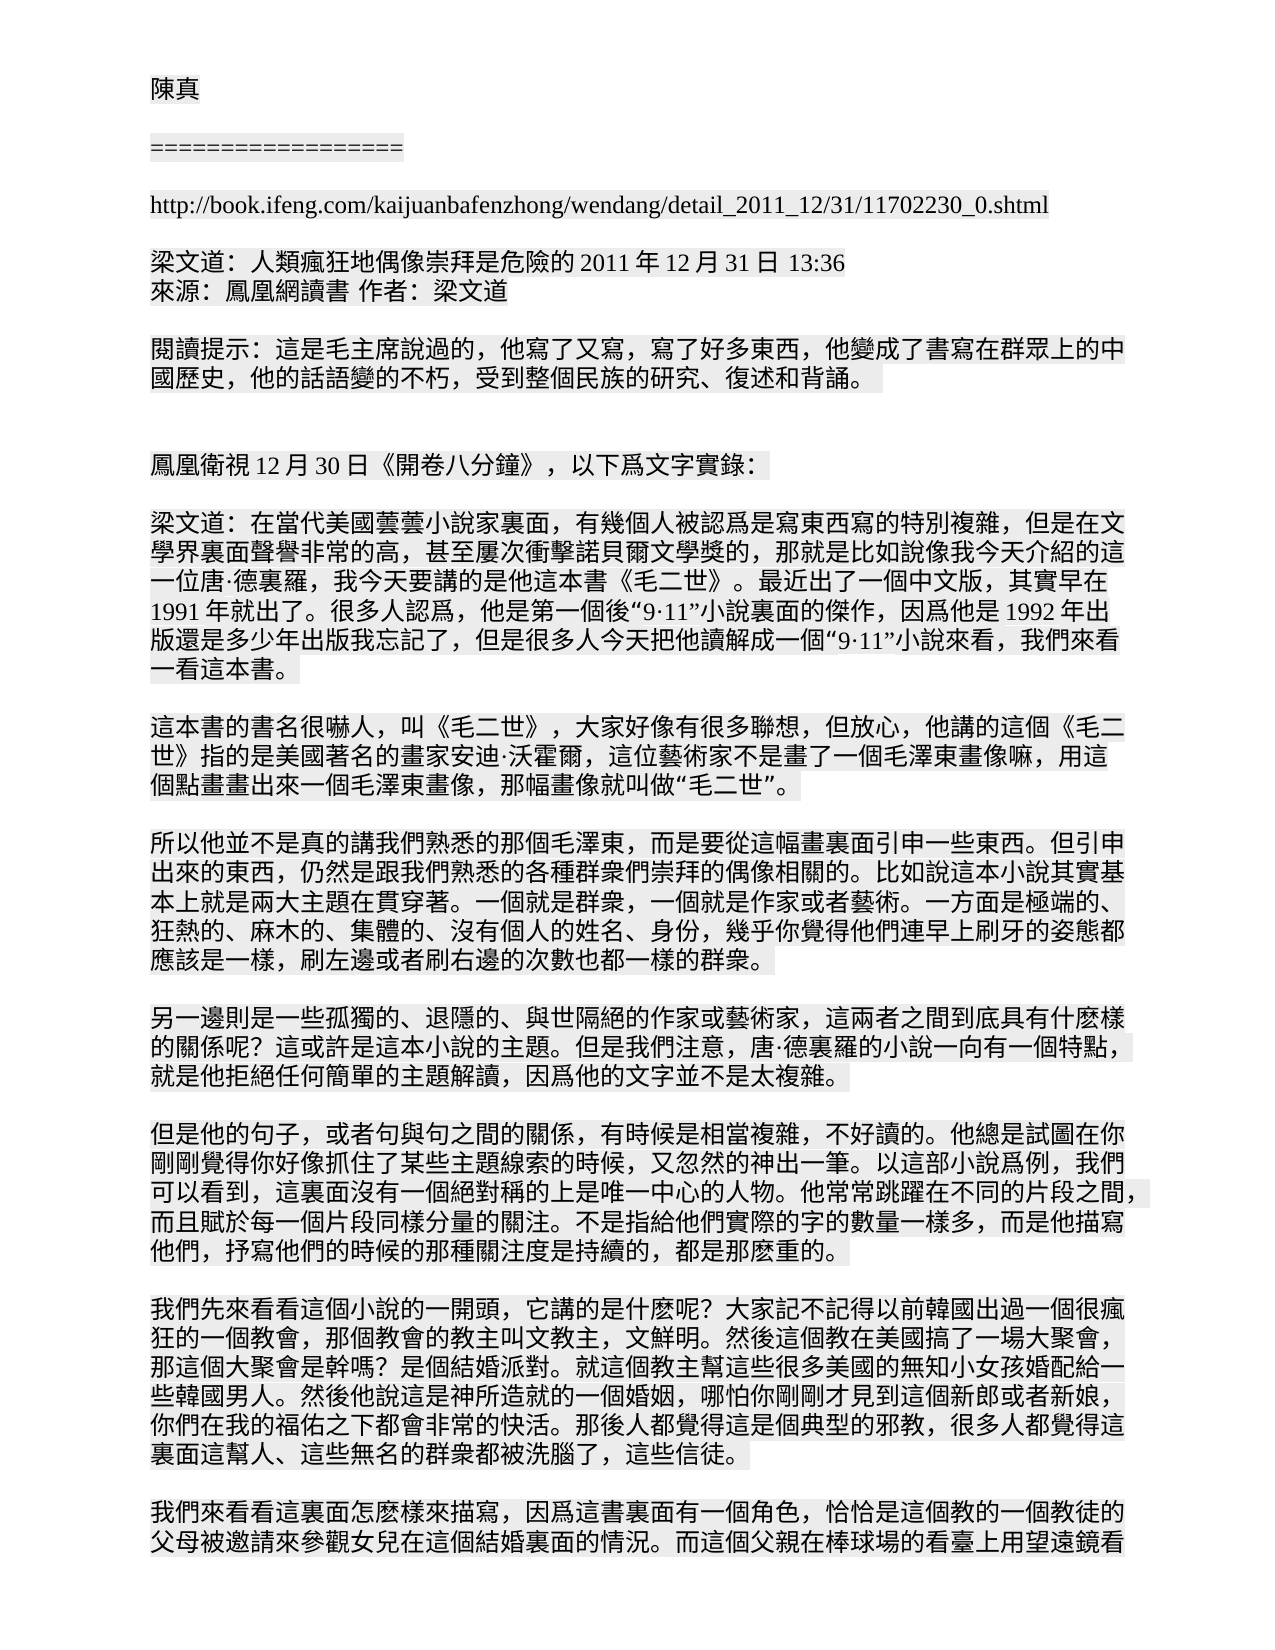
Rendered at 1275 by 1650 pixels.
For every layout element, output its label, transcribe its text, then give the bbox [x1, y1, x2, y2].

text 前幾天準備關電視時,隨手轉到鳳凰,查看我要錄的北韓問題有無成功錄到,剛好當時在播梁文道的 "開卷八分鐘",很巧,當我轉過去的那一瞬間,我聽到Salinger(沙林傑),於是就繼續聽了下去,梁文道是這樣說的: ***這本書裏面有一個主角，就是一個這樣的作家，這個作家叫比爾。他的日子就有點像《麥田捕手》那個作者沙林傑一樣，隱居，大家都覺得神秘消失掉的作家。 而他最後果然也因爲一場意外真的消失了，那這個作家爲什麽要消失，爲什麽要躲藏？很簡單，這是因爲他相信，作家本來在社會上有意義，是因爲作家、文學、藝術對人的心靈來講是危險的。 但是現在人們不再需要這種危險，因爲我們有更大的危險，就是來自群衆的危險。我們的電視新聞每天讓我們看到各式各樣的恐怖襲擊，以及襲擊之後的盲目的群衆。在這個年代，這樣的群衆跟這樣的作家，或者這樣的對作家的信念，它難道不是矛盾的嗎？難道作家或文學最後不總是應該失敗的嗎？--梁文道**** 梁文道在講的是Don DeLillo的小說 Mao II(毛二世). 我要說的不是這書或這作家,而是想說一種老早就從這個島上徹底消失(或者應該說根本不曾存在)的東西,或許可以給它一個名字叫 "微妙". 取而代之的是粗暴俗濫,下三濫那個濫,爆奶暴紅暴夯那些爆爆爆. 我看底下這些敘述,感覺就好像在罵台灣人似的,特別是那些愛台灣的,就像這小說裏寫的: “他想，他們是一個國度，由一些簡單的線條組合而成，是一個以親信作爲燃料的共同體。他們說的是一種殘缺的語言，由一組現成的詞語和一些空洞的重復所構成。對他們來說，所有已知事物的總和都可以歸結爲幾條簡單的公式，而他們會把這些公式抄錄、記誦和傳遞下去。這是一出由活人演出的機械化大戲，一想到成千上萬的人變成一件雕塑品，他就不寒而慄”。 一個沒有微妙可言,只有標準答案與各種口號標語的鬼島,我對島上這群人的選擇與將來其實毫無意見,那是他們的自由,我無話可說,我唯一想說的是別來惹我. 但這很難,因為你不可能生活在這樣的粗暴鬼島上卻能不受到它的打擾. 每天講來講去就是爆奶正妹暴紅暴夯暴他媽的這個那個,不想聽不想看都很難,實在很痛苦. 要不就是反覆講那幾個正確的詞,愛國愛鄉咱勇敢的台灣郎啥曉之類的. 這問題是如此嚴重,不知道各位為何能受得了? 小弟並非無趣之人,但就算要暴奶暴紅暴夯三爆也該爆得微妙一些動人一些不是嗎? 難道這樣粗暴亂爆,你的心靈真能得到慰藉與滿足? 陳真 ================== http://book.ifeng.com/kaijuanbafenzhong/wendang/detail_2011_12/31/11702230_0.shtml 梁文道：人類瘋狂地偶像崇拜是危險的2011年12月31日 13:36 來源：鳳凰網讀書 作者：梁文道 閱讀提示：這是毛主席說過的，他寫了又寫，寫了好多東西，他變成了書寫在群眾上的中國歷史，他的話語變的不朽，受到整個民族的研究、復述和背誦。 鳳凰衛視12月30日《開卷八分鐘》，以下爲文字實錄： 梁文道：在當代美國蕓蕓小說家裏面，有幾個人被認爲是寫東西寫的特別複雜，但是在文學界裏面聲譽非常的高，甚至屢次衝擊諾貝爾文學獎的，那就是比如說像我今天介紹的這一位唐·德裏羅，我今天要講的是他這本書《毛二世》。最近出了一個中文版，其實早在1991年就出了。很多人認爲，他是第一個後“9·11”小說裏面的傑作，因爲他是1992年出版還是多少年出版我忘記了，但是很多人今天把他讀解成一個“9·11”小說來看，我們來看一看這本書。 這本書的書名很嚇人，叫《毛二世》，大家好像有很多聯想，但放心，他講的這個《毛二世》指的是美國著名的畫家安迪·沃霍爾，這位藝術家不是畫了一個毛澤東畫像嘛，用這個點畫畫出來一個毛澤東畫像，那幅畫像就叫做“毛二世”。 所以他並不是真的講我們熟悉的那個毛澤東，而是要從這幅畫裏面引申一些東西。但引申出來的東西，仍然是跟我們熟悉的各種群衆們崇拜的偶像相關的。比如說這本小說其實基本上就是兩大主題在貫穿著。一個就是群衆，一個就是作家或者藝術。一方面是極端的、狂熱的、麻木的、集體的、沒有個人的姓名、身份，幾乎你覺得他們連早上刷牙的姿態都應該是一樣，刷左邊或者刷右邊的次數也都一樣的群衆。 另一邊則是一些孤獨的、退隱的、與世隔絕的作家或藝術家，這兩者之間到底具有什麽樣的關係呢？這或許是這本小說的主題。但是我們注意，唐·德裏羅的小說一向有一個特點，就是他拒絕任何簡單的主題解讀，因爲他的文字並不是太複雜。 但是他的句子，或者句與句之間的關係，有時候是相當複雜，不好讀的。他總是試圖在你剛剛覺得你好像抓住了某些主題線索的時候，又忽然的神出一筆。以這部小說爲例，我們可以看到，這裏面沒有一個絕對稱的上是唯一中心的人物。他常常跳躍在不同的片段之間，而且賦於每一個片段同樣分量的關注。不是指給他們實際的字的數量一樣多，而是他描寫他們，抒寫他們的時候的那種關注度是持續的，都是那麽重的。 我們先來看看這個小說的一開頭，它講的是什麽呢？大家記不記得以前韓國出過一個很瘋狂的一個教會，那個教會的教主叫文教主，文鮮明。然後這個教在美國搞了一場大聚會，那這個大聚會是幹嗎？是個結婚派對。就這個教主幫這些很多美國的無知小女孩婚配給一些韓國男人。然後他說這是神所造就的一個婚姻，哪怕你剛剛才見到這個新郎或者新娘，你們在我的福佑之下都會非常的快活。那後人都覺得這是個典型的邪教，很多人都覺得這裏面這幫人、這些無名的群衆都被洗腦了，這些信徒。 我們來看看這裏面怎麽樣來描寫，因爲這書裏面有一個角色，恰恰是這個教的一個教徒的父母被邀請來參觀女兒在這個結婚裏面的情況。而這個父親在棒球場的看臺上用望遠鏡看著，這一片的群衆裏面，有自己的女兒穿著婚紗，有無數的穿婚紗的女孩。“他想，他們是一個國度，由一些簡單的線條組合而成，是一個以親信作爲燃料的共同體。他們說的是一種殘缺的語言，由一組現成的詞語和一些空洞的重復所構成。對他們來說，所有已知事物的總和都可以歸結爲幾條簡單的公式，而他們會把這些公式抄錄、記誦和傳遞下去。這是一出由活人演出的機械化大戲，一想到成千上萬的人變成一件雕塑品，他就不寒而慄”。 而且，唐·德裏羅還讓我們深入了這些教徒的心裏面，他們知道自己應該抛棄一切現存的知識，甚至理性，這樣子才能夠恢復兒童般的天真。因爲他們的教主告訴他們，你們只有變成像兒童那麽天真無邪，你的心靈才是開放的，當然是對教主的話感到開放。然後這些人與世隔絕，活在自己的小世界裏面。他越是活在自己的小世界，越是跟自己的同夥溝通，就越是覺得外面的世界充滿了威脅、邪惡跟墮落。 然後我們看到同樣的群衆，在這本書還出現過幾次，有時候在中國，有時候在伊朗，就是當年霍梅尼去世的時候，那些瘋狂的群衆，到了最後還有一些貝努克的恐怖組織。比如說這些所謂的激進武裝組織的領袖，他說，“街上的那些小孩，他吸納他們進入自己這個組織的團隊，而這些小孩從此之後就要放棄自己的人生，我灌輸他們認同感、目的感，他們全是我的孩子。千人如一人，貝努克所有民兵隊伍都是由這些沒有希望可言的孩子構成，他們本來只會嗑藥、喝酒和偷竊，都是一些偷車賊”。 “他們每次炮擊一結束就出來偷竊汽車零件，我卻教導他們，他們歸屬一種更強大和自我平視的力量，我教導他們不要模仿西方那一套”。因爲年輕人的確像白紙一樣，所以這書裏面唯一稍微跟毛澤東有關的，是這裏面的一些人，在討論到毛主席的話，他們說，“所有的窮人、年輕人都是一些白紙，你想在他們上面寫什麽都可以，（這其中有角色他補充），這是毛主席說過的，他寫了又寫，寫了好多東西，他變成了書寫在群衆上的中國歷史，他的話語變的不朽，受到整個民族的研究、復述和背誦”。 “那麽在這樣的國家裏面，在這樣的國度裏面，每個小孩都會記得父母說過的故事的每個細節，他們想要把同一個故事一聽再聽，而且一字不易，只要改掉一個字他們就會不高興”。 於是我們就能夠瞭解，這本書裏面有一個主角，就是一個這樣的作家，這個作家叫比爾。他的日子就有點像《麥田捕手》那個作者沙林傑一樣，隱居，大家都覺得神秘消失掉的作家。 而他最後果然也因爲一場意外真的消失了，那這個作家爲什麽要消失，爲什麽要躲藏？很簡單，這是因爲他相信，作家本來在社會上有意義，是因爲作家、文學、藝術對人的心靈來講是危險的。 但是現在人們不再需要這種危險，因爲我們有更大的危險，就是來自群衆的危險。我們的電視新聞每天讓我們看到各式各樣的恐怖襲擊，以及襲擊之後的盲目的群衆。在這個年代，這樣的群衆跟這樣的作家，或者這樣的對作家的信念，它難道不是矛盾的嗎？難道作家或文學最後不總是應該失敗的嗎？ [150, 75, 1125, 1557]
